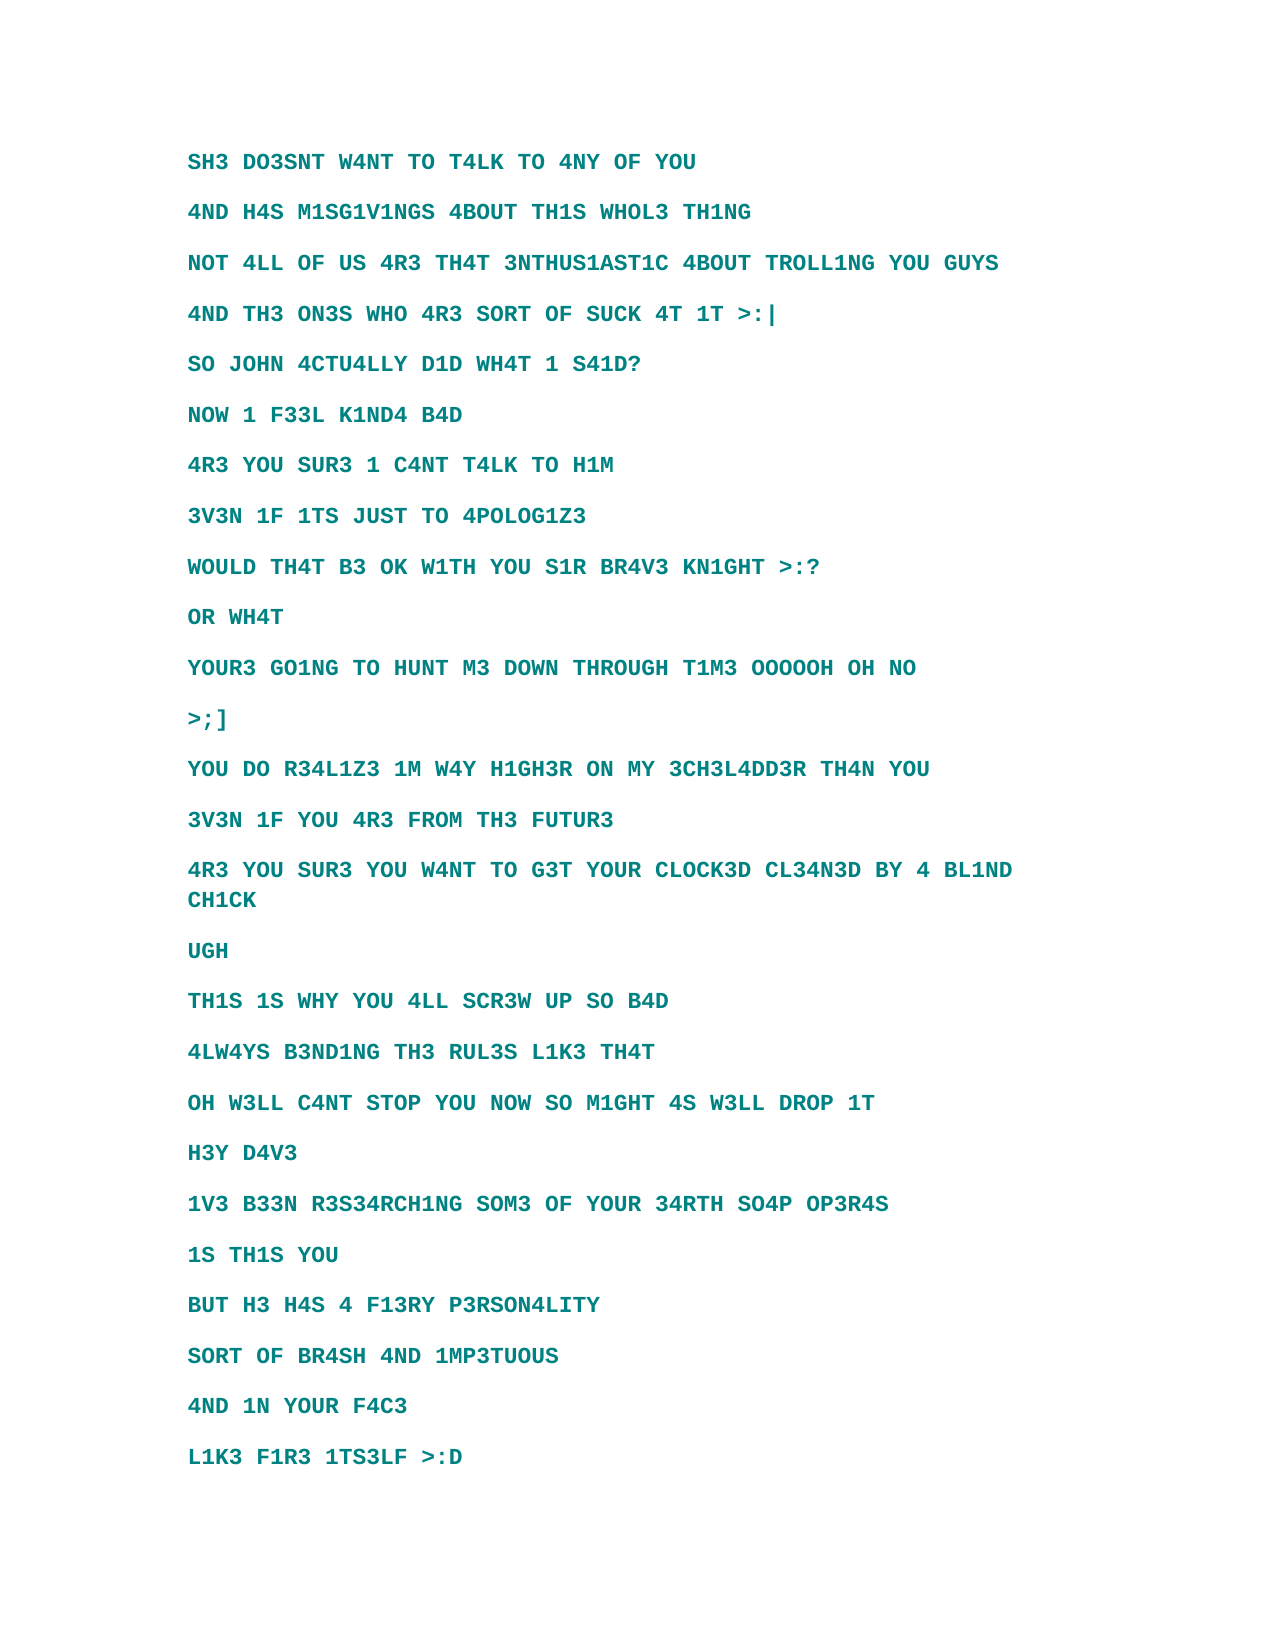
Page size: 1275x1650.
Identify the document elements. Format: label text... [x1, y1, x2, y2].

text 1S TH1S YOU [187, 1243, 1087, 1269]
text H3Y D4V3 [187, 1142, 1087, 1168]
text NOT 4LL OF US 4R3 TH4T 3NTHUS1AST1C 4BOUT TROLL1NG YOU GUYS [187, 251, 1087, 277]
text UGH [187, 939, 1087, 965]
text 3V3N 1F 1TS JUST TO 4POLOG1Z3 [187, 504, 1087, 530]
text YOU DO R34L1Z3 1M W4Y H1GH3R ON MY 3CH3L4DD3R TH4N YOU [187, 757, 1087, 783]
text 4R3 YOU SUR3 1 C4NT T4LK TO H1M [187, 454, 1087, 480]
text OH W3LL C4NT STOP YOU NOW SO M1GHT 4S W3LL DROP 1T [187, 1091, 1087, 1117]
text 4ND 1N YOUR F4C3 [187, 1395, 1087, 1421]
text WOULD TH4T B3 OK W1TH YOU S1R BR4V3 KN1GHT >:? [187, 555, 1087, 581]
text NOW 1 F33L K1ND4 B4D [187, 403, 1087, 429]
text 3V3N 1F YOU 4R3 FROM TH3 FUTUR3 [187, 808, 1087, 834]
text SORT OF BR4SH 4ND 1MP3TUOUS [187, 1344, 1087, 1370]
text BUT H3 H4S 4 F13RY P3RSON4LITY [187, 1293, 1087, 1319]
text >;] [187, 707, 1087, 733]
text SH3 DO3SNT W4NT TO T4LK TO 4NY OF YOU [187, 150, 1087, 176]
text YOUR3 GO1NG TO HUNT M3 DOWN THROUGH T1M3 OOOOOH OH NO [187, 656, 1087, 682]
text 4ND H4S M1SG1V1NGS 4BOUT TH1S WHOL3 TH1NG [187, 201, 1087, 227]
text L1K3 F1R3 1TS3LF >:D [187, 1445, 1087, 1471]
text 4R3 YOU SUR3 YOU W4NT TO G3T YOUR CLOCK3D CL34N3D BY 4 BL1ND CH1CK [187, 859, 1087, 914]
text OR WH4T [187, 606, 1087, 632]
text 1V3 B33N R3S34RCH1NG SOM3 OF YOUR 34RTH SO4P OP3R4S [187, 1192, 1087, 1218]
text 4LW4YS B3ND1NG TH3 RUL3S L1K3 TH4T [187, 1040, 1087, 1066]
text TH1S 1S WHY YOU 4LL SCR3W UP SO B4D [187, 990, 1087, 1016]
text 4ND TH3 ON3S WHO 4R3 SORT OF SUCK 4T 1T >:| [187, 302, 1087, 328]
text SO JOHN 4CTU4LLY D1D WH4T 1 S41D? [187, 352, 1087, 378]
